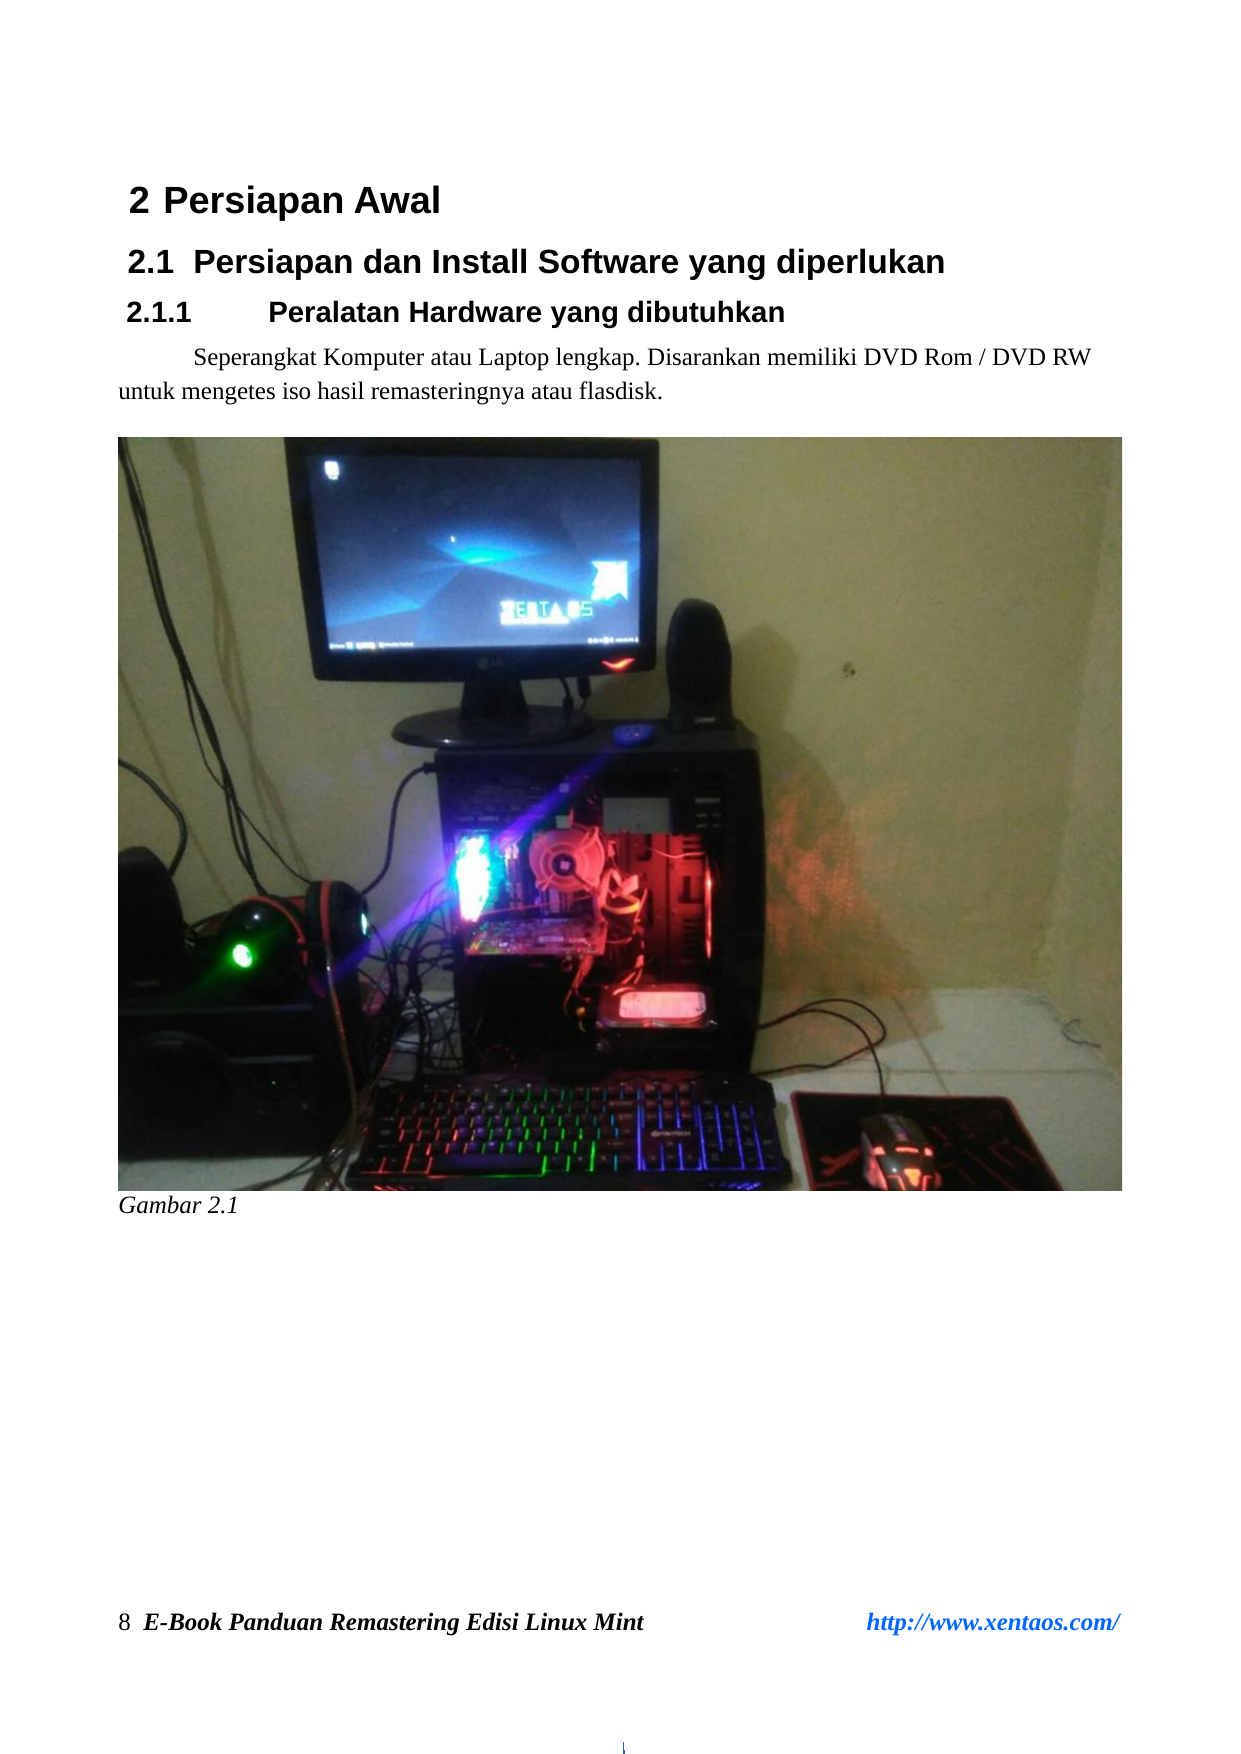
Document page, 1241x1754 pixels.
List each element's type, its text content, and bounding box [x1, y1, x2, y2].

picture [118, 437, 1123, 1191]
subtitle Persiapan Awal [118, 178, 1122, 221]
subtitle Persiapan dan Install Software yang diperlukan [118, 242, 1122, 281]
text Seperangkat Komputer atau Laptop lengkap. Disarankan memiliki DVD Rom / DVD RW untuk mengetes iso hasil remasteringnya atau flasdisk. [118, 342, 1122, 405]
subtitle Peralatan Hardware yang dibutuhkan [118, 295, 1122, 329]
text Gambar 2.1 [118, 1191, 1122, 1219]
